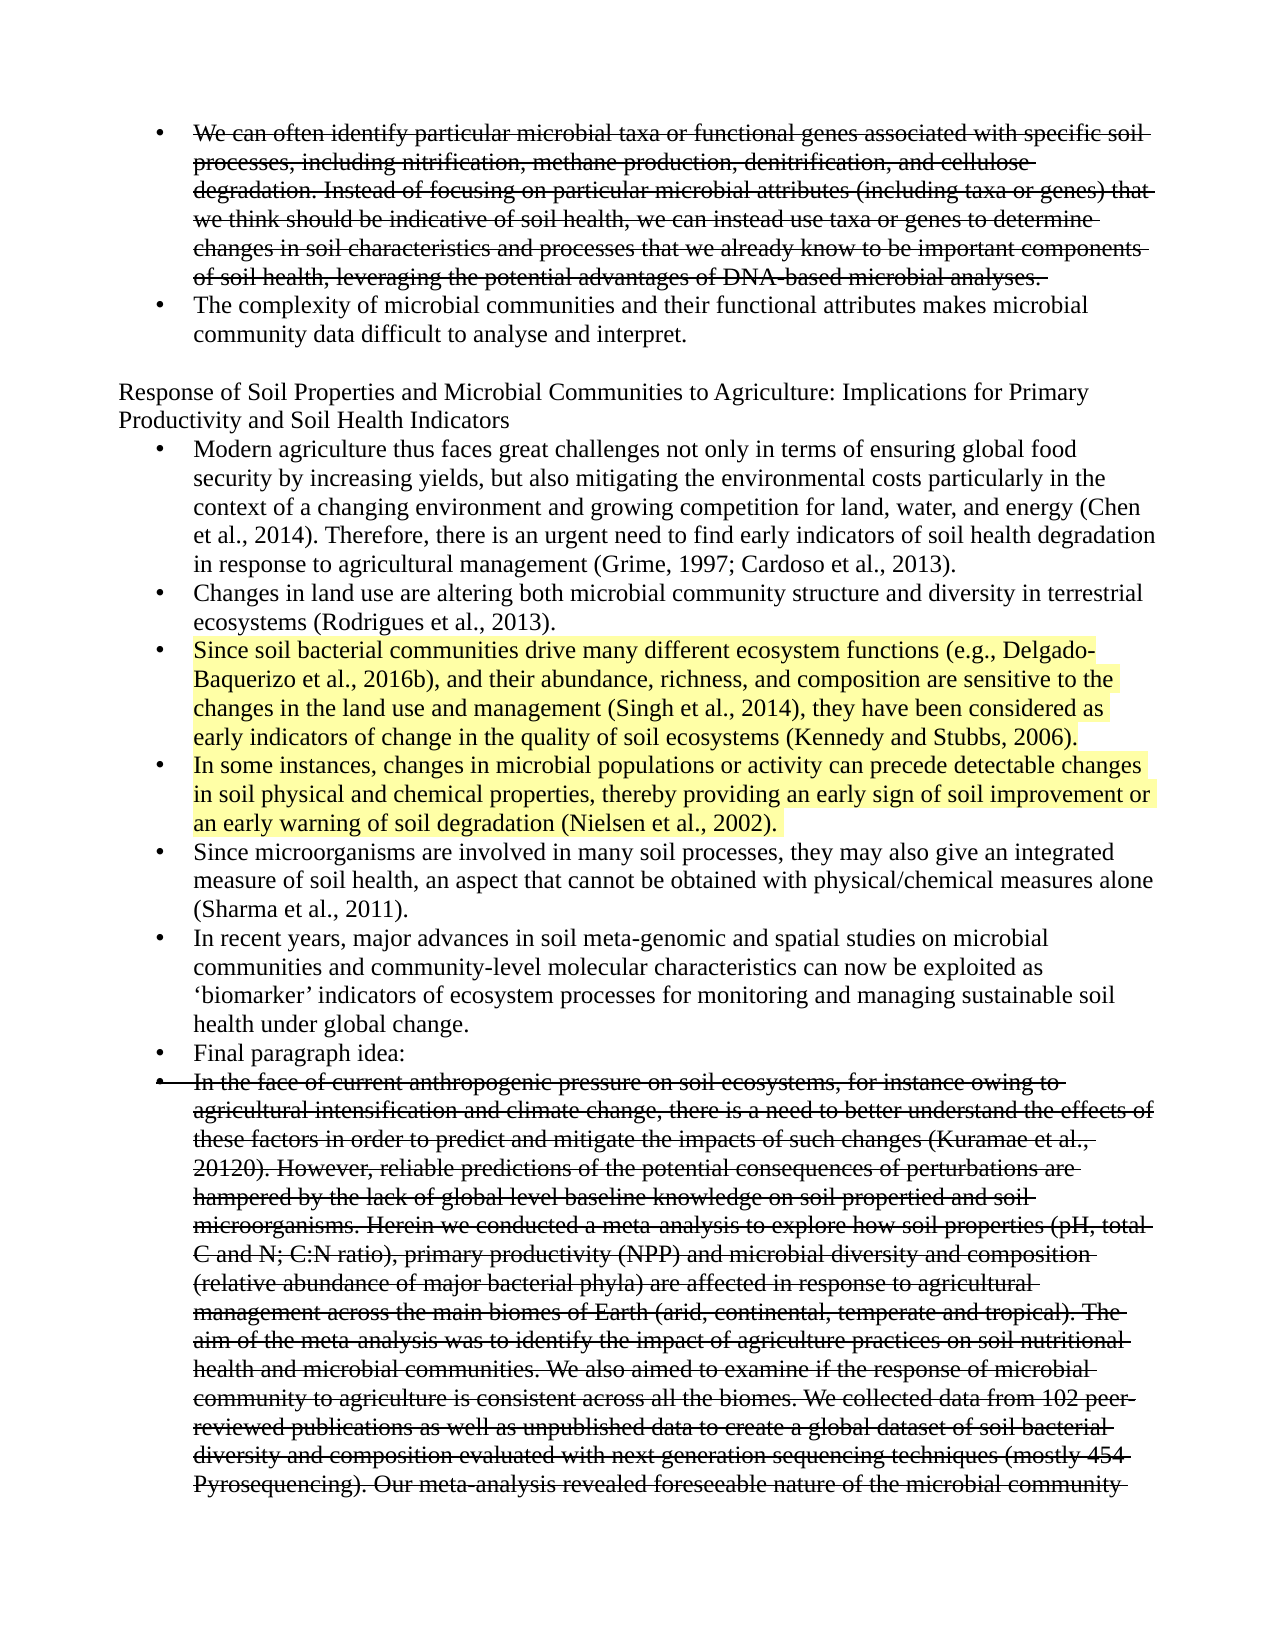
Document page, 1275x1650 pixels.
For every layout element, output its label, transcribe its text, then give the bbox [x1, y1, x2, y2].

list Changes in land use are altering both microbial community structure and diversity in terrestrial ecosystems (Rodrigues et al., 2013). [156, 578, 1157, 636]
list In the face of current anthropogenic pressure on soil ecosystems, for instance owing to agricultural intensification and climate change, there is a need to better understand the effects of these factors in order to predict and mitigate the impacts of such changes (Kuramae et al., 20120). However, reliable predictions of the potential consequences of perturbations are hampered by the lack of global level baseline knowledge on soil propertied and soil microorganisms. Herein we conducted a meta-analysis to explore how soil properties (pH, total C and N; C:N ratio), primary productivity (NPP) and microbial diversity and composition (relative abundance of major bacterial phyla) are affected in response to agricultural management across the main biomes of Earth (arid, continental, temperate and tropical). The aim of the meta-analysis was to identify the impact of agriculture practices on soil nutritional health and microbial communities. We also aimed to examine if the response of microbial community to agriculture is consistent across all the biomes. We collected data from 102 peer-reviewed publications as well as unpublished data to create a global dataset of soil bacterial diversity and composition evaluated with next generation sequencing techniques (mostly 454 Pyrosequencing). Our meta-analysis revealed foreseeable nature of the microbial community [156, 1067, 1157, 1498]
list Final paragraph idea: [156, 1038, 1157, 1067]
list The complexity of microbial communities and their functional attributes makes microbial community data difficult to analyse and interpret. [156, 291, 1157, 348]
list In some instances, changes in microbial populations or activity can precede detectable changes in soil physical and chemical properties, thereby providing an early sign of soil improvement or an early warning of soil degradation (Nielsen et al., 2002). [156, 751, 1157, 837]
list Since soil bacterial communities drive many different ecosystem functions (e.g., Delgado-Baquerizo et al., 2016b), and their abundance, richness, and composition are sensitive to the changes in the land use and management (Singh et al., 2014), they have been considered as early indicators of change in the quality of soil ecosystems (Kennedy and Stubbs, 2006). [156, 636, 1157, 751]
list Modern agriculture thus faces great challenges not only in terms of ensuring global food security by increasing yields, but also mitigating the environmental costs particularly in the context of a changing environment and growing competition for land, water, and energy (Chen et al., 2014). Therefore, there is an urgent need to find early indicators of soil health degradation in response to agricultural management (Grime, 1997; Cardoso et al., 2013). [156, 434, 1157, 578]
list Since microorganisms are involved in many soil processes, they may also give an integrated measure of soil health, an aspect that cannot be obtained with physical/chemical measures alone (Sharma et al., 2011). [156, 837, 1157, 923]
list We can often identify particular microbial taxa or functional genes associated with specific soil processes, including nitrification, methane production, denitrification, and cellulose degradation. Instead of focusing on particular microbial attributes (including taxa or genes) that we think should be indicative of soil health, we can instead use taxa or genes to determine changes in soil characteristics and processes that we already know to be important components of soil health, leveraging the potential advantages of DNA-based microbial analyses. [156, 118, 1157, 291]
list In recent years, major advances in soil meta-genomic and spatial studies on microbial communities and community-level molecular characteristics can now be exploited as ‘biomarker’ indicators of ecosystem processes for monitoring and managing sustainable soil health under global change. [156, 923, 1157, 1038]
text Response of Soil Properties and Microbial Communities to Agriculture: Implications for Primary Productivity and Soil Health Indicators [118, 377, 1157, 434]
